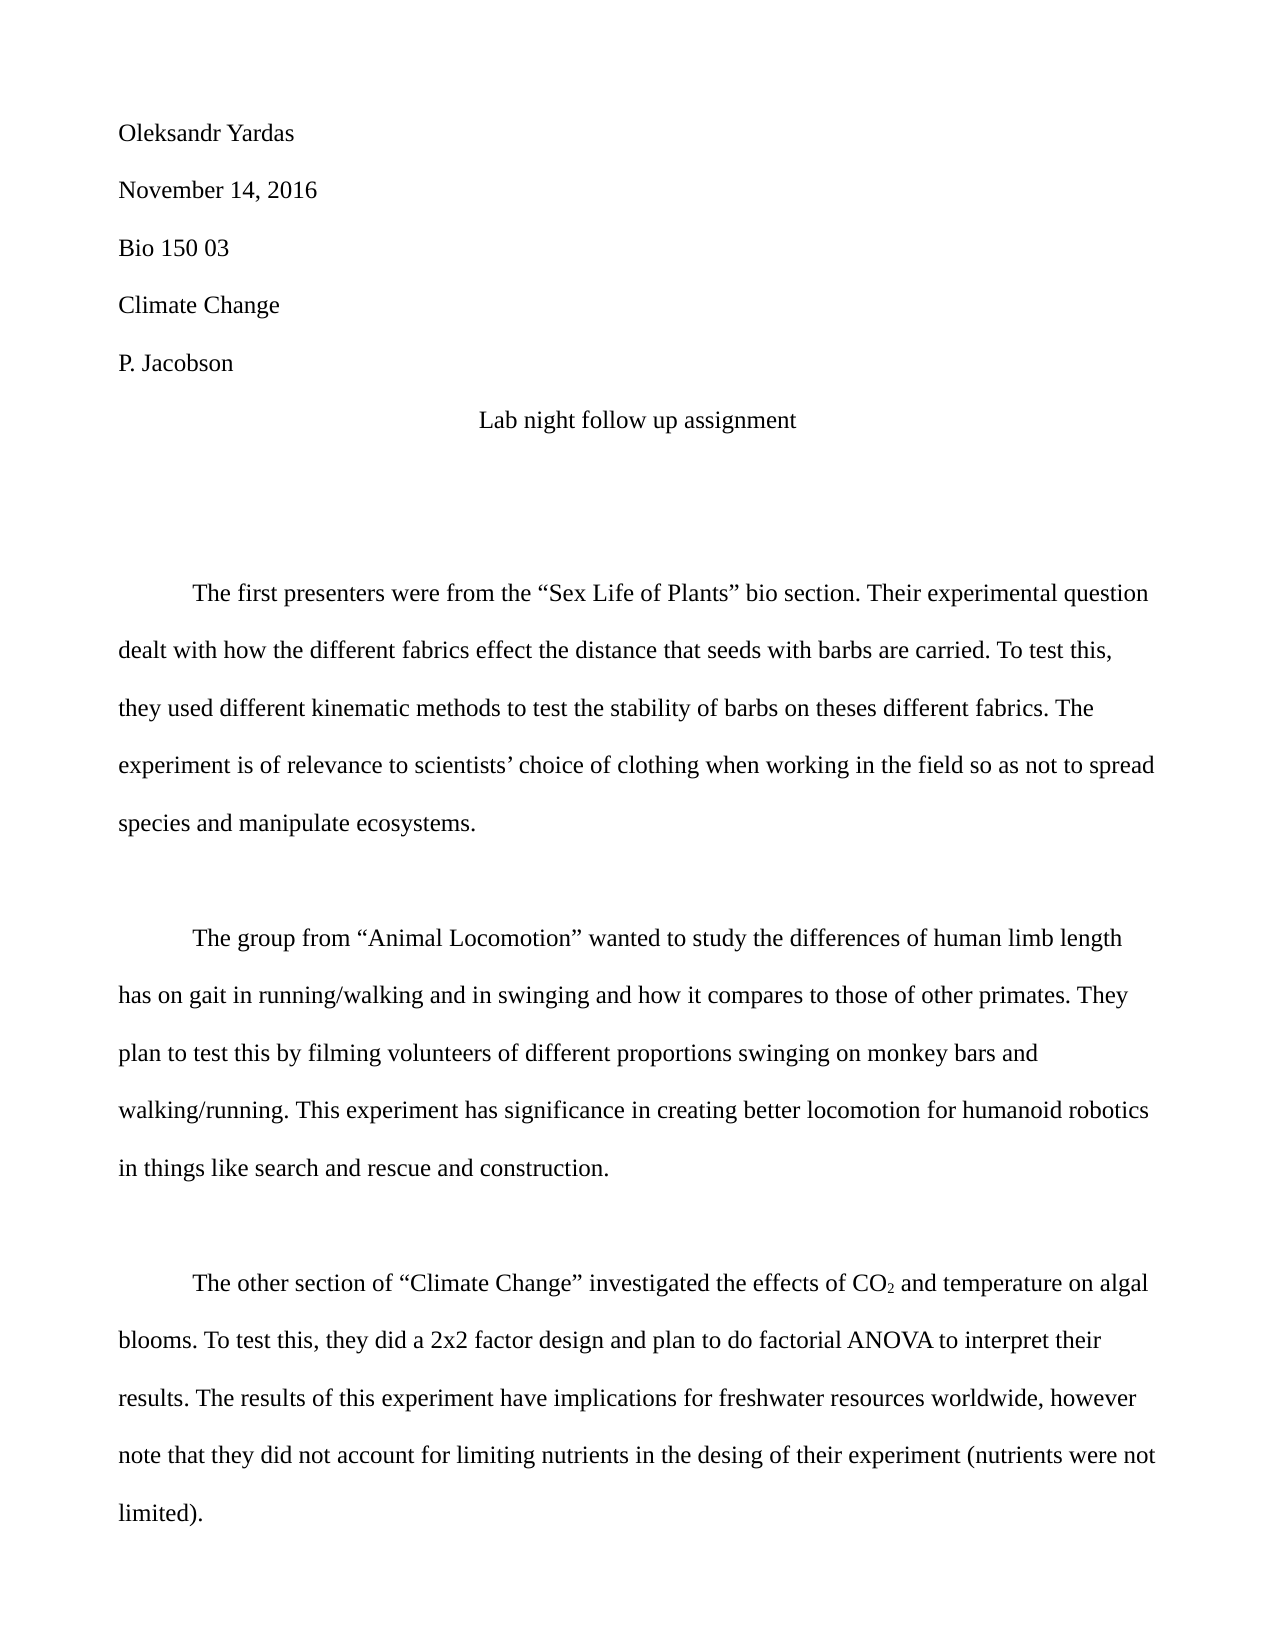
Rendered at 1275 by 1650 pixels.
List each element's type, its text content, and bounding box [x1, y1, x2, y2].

text The group from “Animal Locomotion” wanted to study the differences of human limb length has on gait in running/walking and in swinging and how it compares to those of other primates. They plan to test this by filming volunteers of different proportions swinging on monkey bars and walking/running. This experiment has significance in creating better locomotion for humanoid robotics in things like search and rescue and construction. [118, 923, 1157, 1182]
text Climate Change [118, 291, 1157, 319]
text Oleksandr Yardas [118, 118, 1157, 147]
text Lab night follow up assignment [118, 406, 1157, 434]
text The other section of “Climate Change” investigated the effects of CO2 and temperature on algal blooms. To test this, they did a 2x2 factor design and plan to do factorial ANOVA to interpret their results. The results of this experiment have implications for freshwater resources worldwide, however note that they did not account for limiting nutrients in the desing of their experiment (nutrients were not limited). [118, 1268, 1157, 1527]
text November 14, 2016 [118, 176, 1157, 204]
text P. Jacobson [118, 348, 1157, 377]
text Bio 150 03 [118, 233, 1157, 262]
text The first presenters were from the “Sex Life of Plants” bio section. Their experimental question dealt with how the different fabrics effect the distance that seeds with barbs are carried. To test this, they used different kinematic methods to test the stability of barbs on theses different fabrics. The experiment is of relevance to scientists’ choice of clothing when working in the field so as not to spread species and manipulate ecosystems. [118, 578, 1157, 837]
